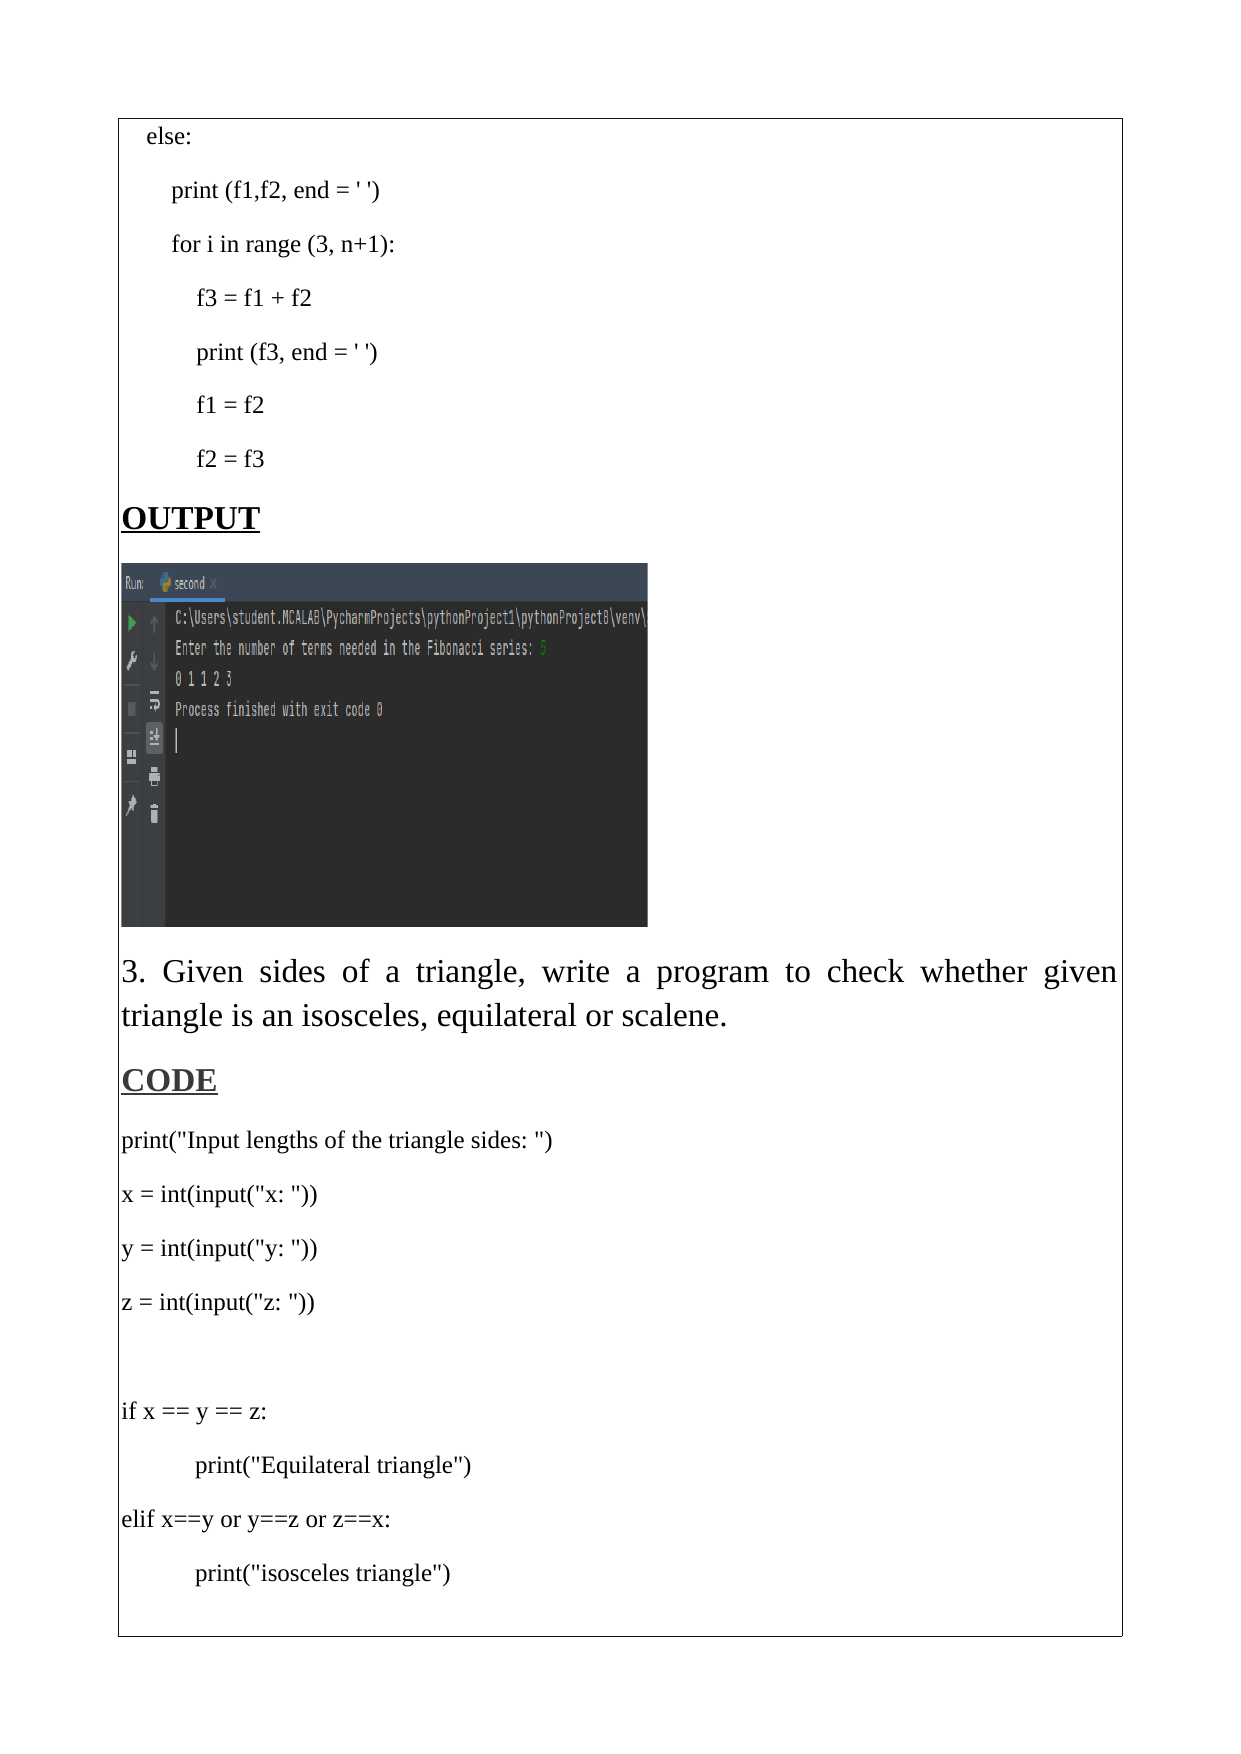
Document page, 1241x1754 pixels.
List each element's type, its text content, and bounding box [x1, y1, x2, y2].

text print("Input lengths of the triangle sides: ") [121, 1125, 1119, 1154]
text y = int(input("y: ")) [121, 1233, 1119, 1262]
text OUTPUT [121, 498, 1119, 536]
text CODE [121, 1060, 1119, 1099]
text 3. Given sides of a triangle, write a program to check whether given triangle is an isosceles, equilateral or scalene. [121, 951, 1119, 1034]
text print("isosceles triangle") [121, 1558, 1119, 1587]
text z = int(input("z: ")) [121, 1287, 1119, 1316]
text else: [121, 121, 1119, 150]
text x = int(input("x: ")) [121, 1179, 1119, 1208]
text print (f3, end = ' ') [121, 337, 1119, 365]
text elif x==y or y==z or z==x: [121, 1504, 1119, 1533]
text f1 = f2 [121, 390, 1119, 419]
text f3 = f1 + f2 [121, 283, 1119, 311]
text print (f1,f2, end = ' ') [121, 175, 1119, 204]
text f2 = f3 [121, 444, 1119, 473]
text print("Equilateral triangle") [121, 1450, 1119, 1479]
text for i in range (3, n+1): [121, 229, 1119, 258]
text if x == y == z: [121, 1396, 1119, 1425]
picture [121, 563, 648, 927]
